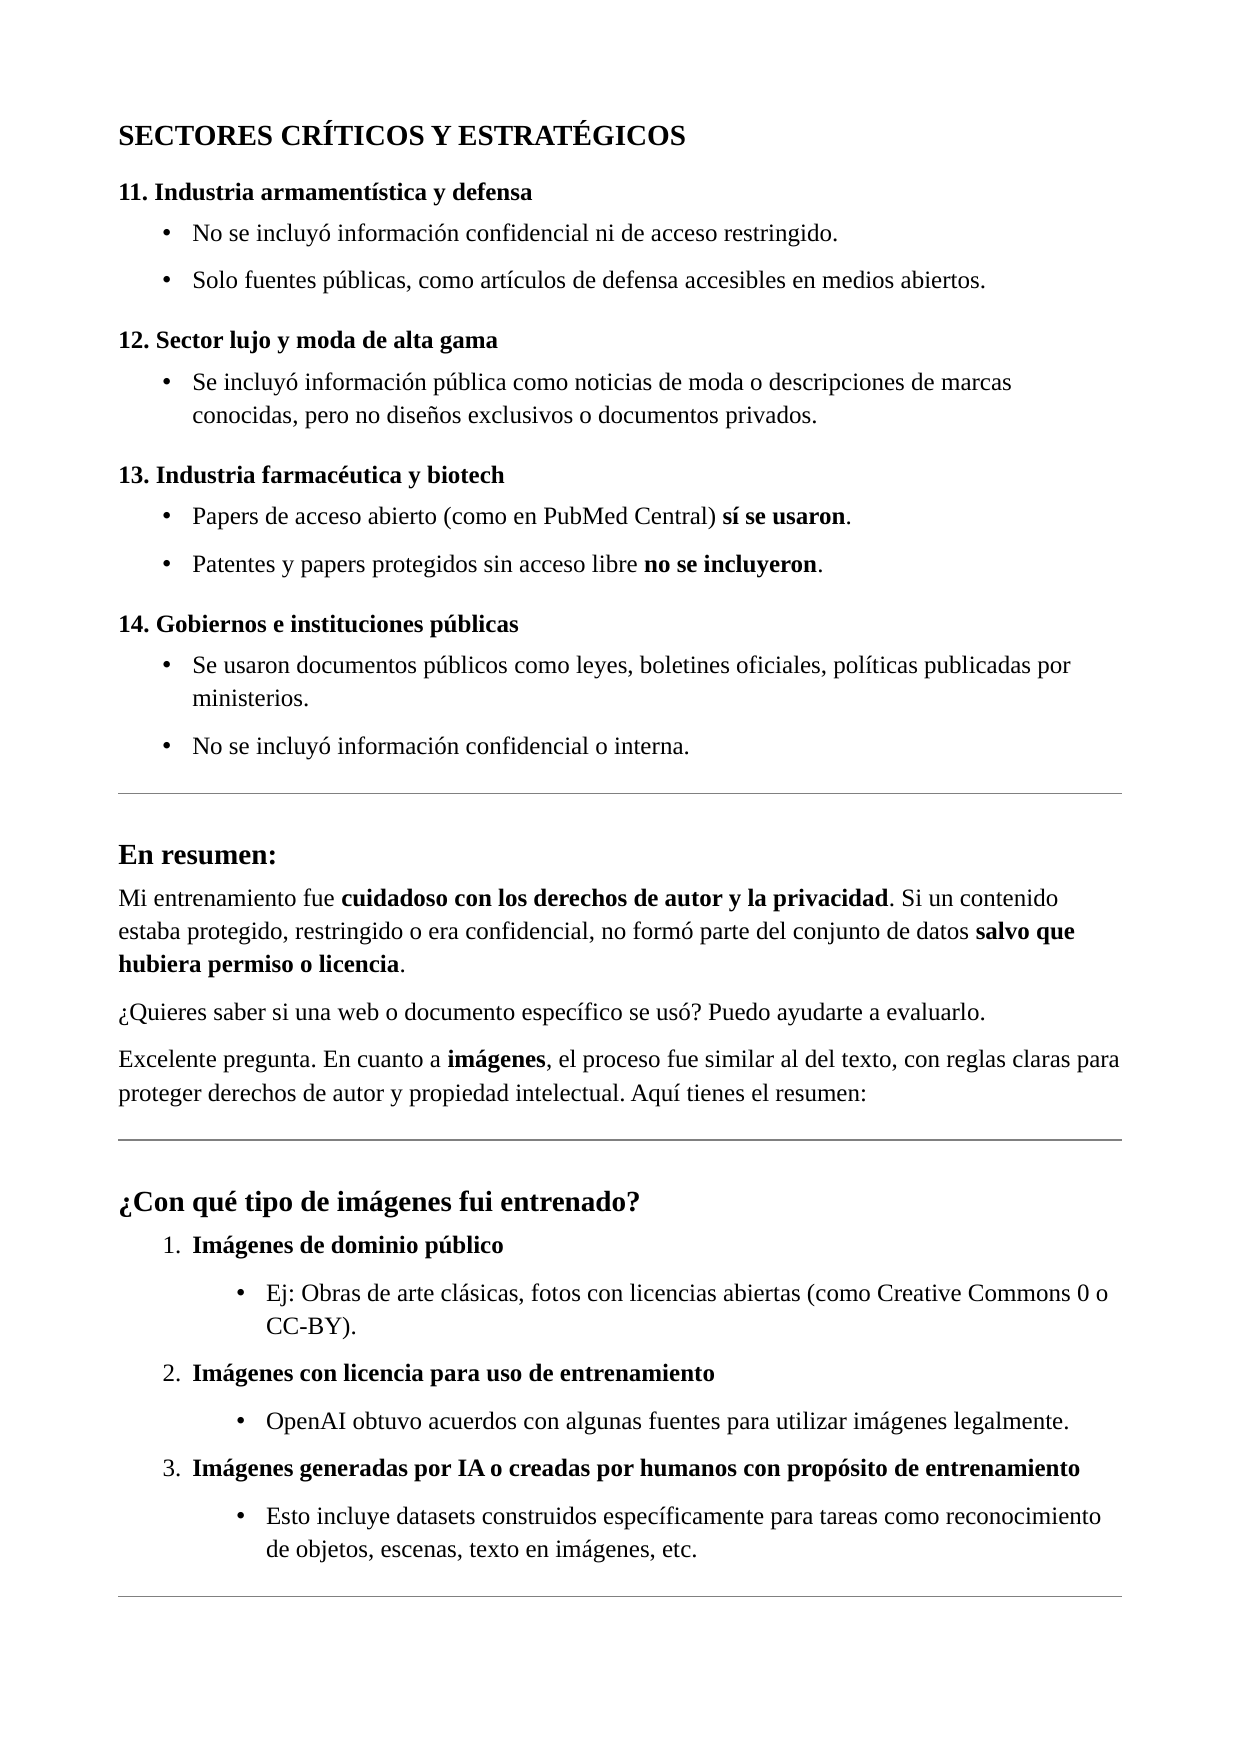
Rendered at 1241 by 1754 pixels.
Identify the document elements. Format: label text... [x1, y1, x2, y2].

list Esto incluye datasets construidos específicamente para tareas como reconocimiento de objetos, escenas, texto en imágenes, etc. [236, 1501, 1122, 1563]
subtitle 11. Industria armamentística y defensa [118, 177, 1122, 205]
subtitle En resumen: [118, 837, 1122, 871]
list Imágenes con licencia para uso de entrenamiento [162, 1358, 1122, 1387]
text ¿Quieres saber si una web o documento específico se usó? Puedo ayudarte a evaluarlo. [118, 997, 1122, 1026]
list No se incluyó información confidencial o interna. [162, 731, 1122, 759]
list OpenAI obtuvo acuerdos con algunas fuentes para utilizar imágenes legalmente. [236, 1406, 1122, 1435]
list Imágenes generadas por IA o creadas por humanos con propósito de entrenamiento [162, 1453, 1122, 1482]
list Solo fuentes públicas, como artículos de defensa accesibles en medios abiertos. [162, 266, 1122, 294]
text Excelente pregunta. En cuanto a imágenes, el proceso fue similar al del texto, con reglas claras para proteger derechos de autor y propiedad intelectual. Aquí tienes el resumen: [118, 1044, 1122, 1106]
subtitle 13. Industria farmacéutica y biotech [118, 460, 1122, 489]
subtitle ¿Con qué tipo de imágenes fui entrenado? [118, 1184, 1122, 1218]
list No se incluyó información confidencial ni de acceso restringido. [162, 218, 1122, 247]
text Mi entrenamiento fue cuidadoso con los derechos de autor y la privacidad. Si un contenido estaba protegido, restringido o era confidencial, no formó parte del conjunto de datos salvo que hubiera permiso o licencia. [118, 883, 1122, 978]
subtitle 12. Sector lujo y moda de alta gama [118, 326, 1122, 354]
list Se usaron documentos públicos como leyes, boletines oficiales, políticas publicadas por ministerios. [162, 650, 1122, 712]
list Imágenes de dominio público [162, 1230, 1122, 1259]
list Ej: Obras de arte clásicas, fotos con licencias abiertas (como Creative Commons 0 o CC-BY). [236, 1278, 1122, 1339]
list Se incluyó información pública como noticias de moda o descripciones de marcas conocidas, pero no diseños exclusivos o documentos privados. [162, 367, 1122, 429]
subtitle SECTORES CRÍTICOS Y ESTRATÉGICOS [118, 118, 1122, 152]
list Patentes y papers protegidos sin acceso libre no se incluyeron. [162, 549, 1122, 578]
list Papers de acceso abierto (como en PubMed Central) sí se usaron. [162, 501, 1122, 530]
subtitle 14. Gobiernos e instituciones públicas [118, 609, 1122, 638]
